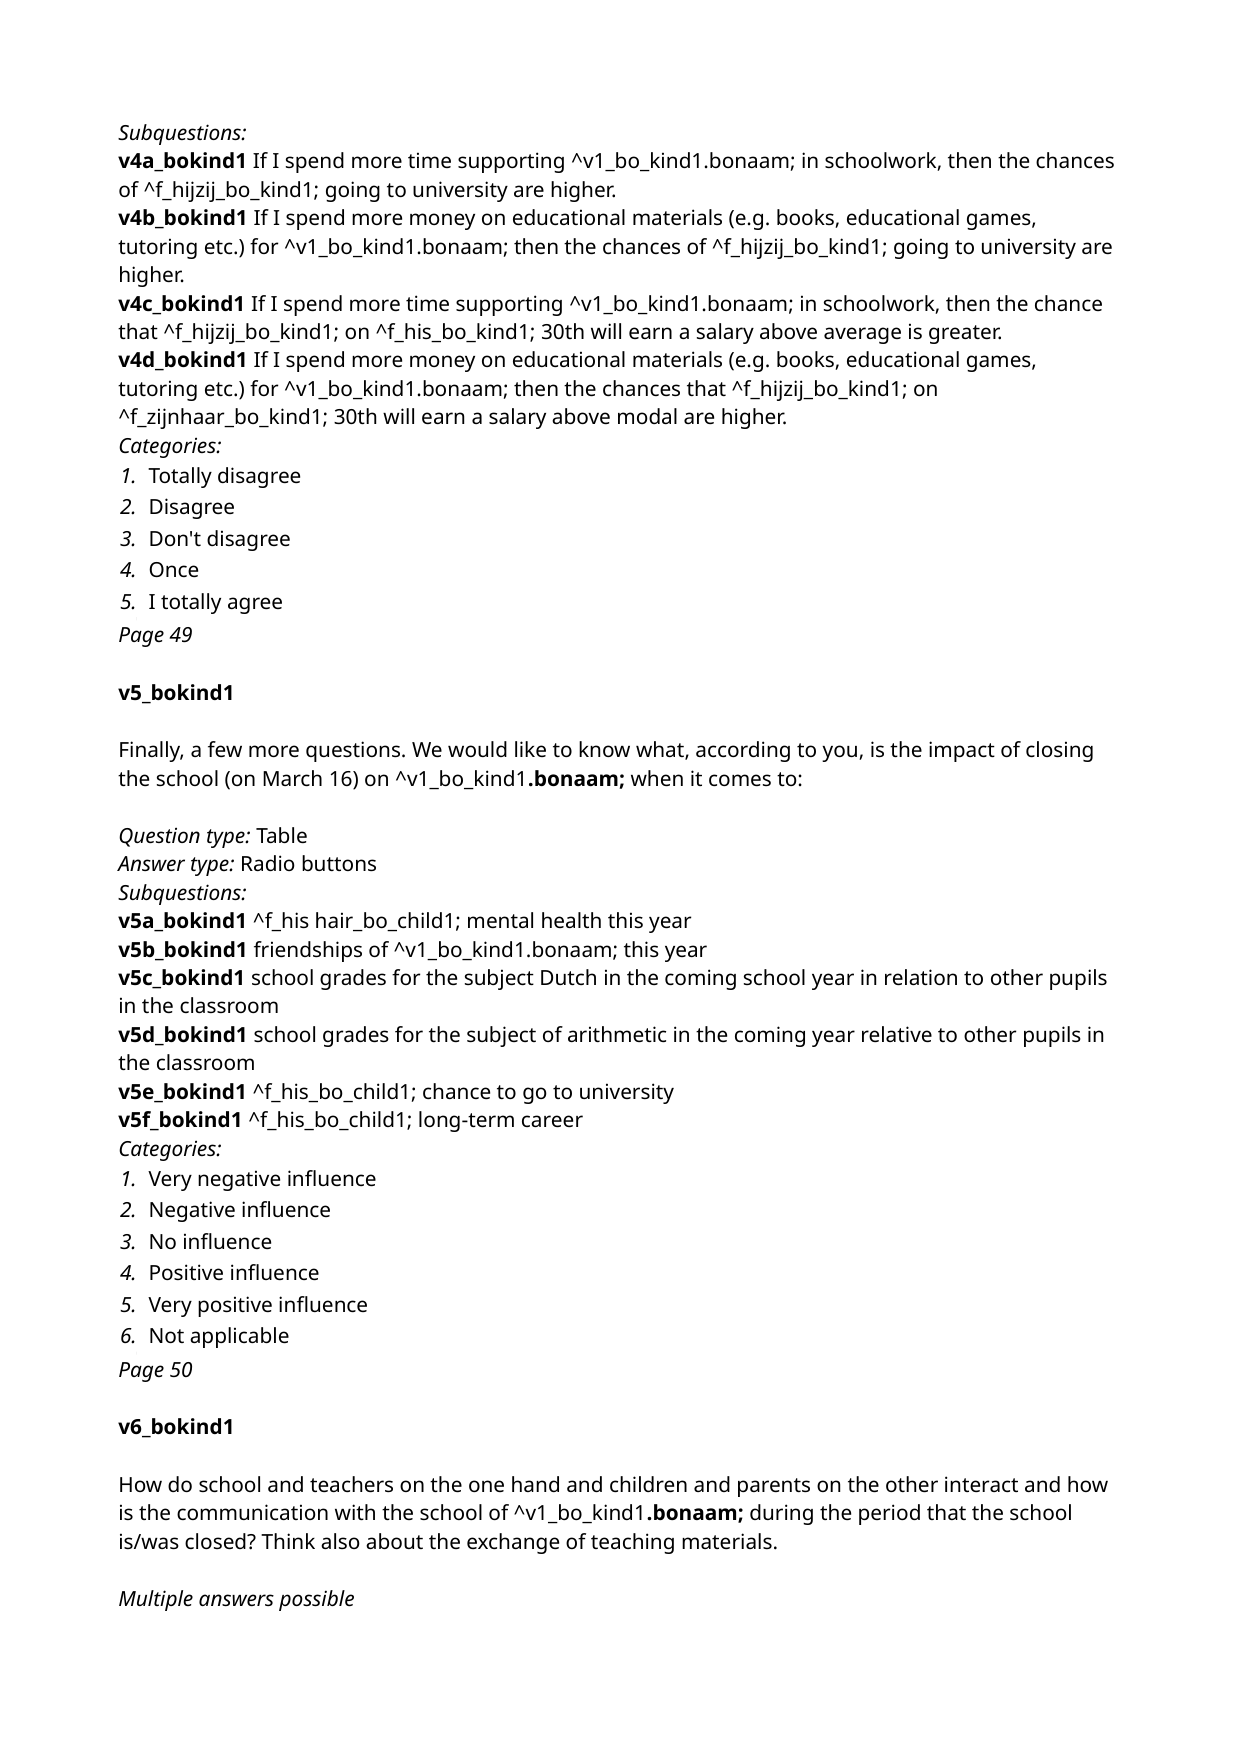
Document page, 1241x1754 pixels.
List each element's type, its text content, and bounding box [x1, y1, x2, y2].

table_header 1. [118, 459, 147, 491]
text Subquestions: v5a_bokind1 ^f_his hair_bo_child1; mental health this year v5b_bokind1 friendships of ^v1_bo_kind1.bonaam; this year v5c_bokind1 school grades for the subject Dutch in the coming school year in relation to other pupils in the classroom v5d_bokind1 school grades for the subject of arithmetic in the coming year relative to other pupils in the classroom v5e_bokind1 ^f_his_bo_child1; chance to go to university v5f_bokind1 ^f_his_bo_child1; long-term career [118, 878, 1122, 1134]
table_header Very negative influence [147, 1162, 394, 1194]
subtitle v5_bokind1 [118, 678, 1122, 706]
text How do school and teachers on the one hand and children and parents on the other interact and how is the communication with the school of ^v1_bo_kind1.bonaam; during the period that the school is/was closed? Think also about the exchange of teaching materials. Multiple answers possible [118, 1470, 1122, 1612]
text Question type: Table [118, 821, 1122, 849]
table_cell Don't disagree [147, 523, 384, 554]
table_cell Negative influence [147, 1194, 394, 1225]
table_cell 2. [118, 491, 147, 522]
text Page 50 [118, 1355, 1122, 1383]
table_cell 5. [118, 1289, 147, 1320]
table_cell Positive influence [147, 1257, 394, 1288]
table_header Totally disagree [147, 459, 384, 491]
table_cell Very positive influence [147, 1289, 394, 1320]
text Answer type: Radio buttons [118, 849, 1122, 878]
text Page 49 [118, 620, 1122, 649]
table_cell 6. [118, 1320, 147, 1352]
table_cell I totally agree [147, 586, 384, 617]
table_cell 4. [118, 554, 147, 586]
table_cell 5. [118, 586, 147, 617]
table_cell Not applicable [147, 1320, 394, 1352]
table_header 1. [118, 1162, 147, 1194]
table_cell 3. [118, 1225, 147, 1257]
text Subquestions: v4a_bokind1 If I spend more time supporting ^v1_bo_kind1.bonaam; in schoolwork, then the chances of ^f_hijzij_bo_kind1; going to university are higher. v4b_bokind1 If I spend more money on educational materials (e.g. books, educational games, tutoring etc.) for ^v1_bo_kind1.bonaam; then the chances of ^f_hijzij_bo_kind1; going to university are higher. v4c_bokind1 If I spend more time supporting ^v1_bo_kind1.bonaam; in schoolwork, then the chance that ^f_hijzij_bo_kind1; on ^f_his_bo_kind1; 30th will earn a salary above average is greater. v4d_bokind1 If I spend more money on educational materials (e.g. books, educational games, tutoring etc.) for ^v1_bo_kind1.bonaam; then the chances that ^f_hijzij_bo_kind1; on ^f_zijnhaar_bo_kind1; 30th will earn a salary above modal are higher. [118, 118, 1122, 431]
text Finally, a few more questions. We would like to know what, according to you, is the impact of closing the school (on March 16) on ^v1_bo_kind1.bonaam; when it comes to: [118, 736, 1122, 792]
table_cell 4. [118, 1257, 147, 1288]
table_cell Disagree [147, 491, 384, 522]
table_cell Once [147, 554, 384, 586]
text Categories: [118, 1134, 1122, 1162]
table_cell 2. [118, 1194, 147, 1225]
table_cell No influence [147, 1225, 394, 1257]
text Categories: [118, 431, 1122, 459]
table_cell 3. [118, 523, 147, 554]
subtitle v6_bokind1 [118, 1412, 1122, 1441]
